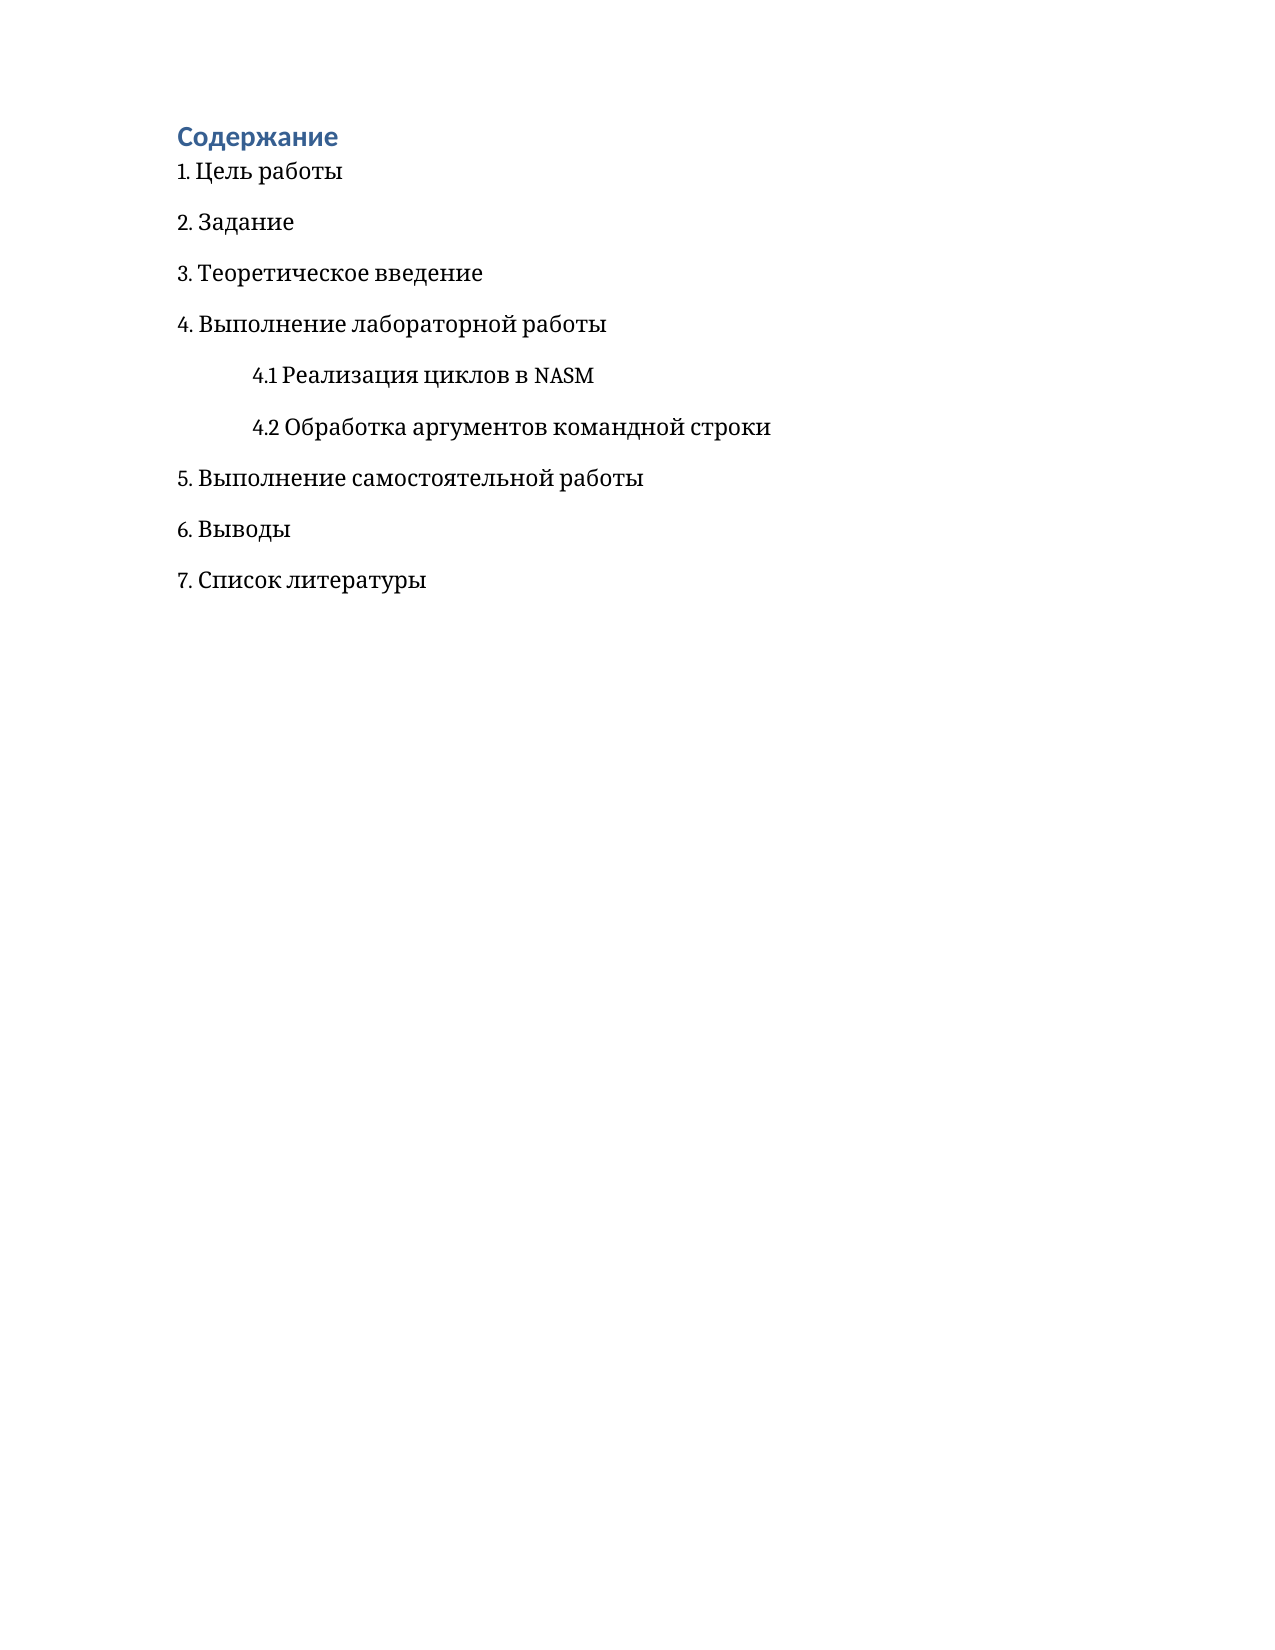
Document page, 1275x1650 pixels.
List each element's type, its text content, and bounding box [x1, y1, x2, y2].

text 5. Выполнение самостоятельной работы [177, 465, 1186, 492]
text 4.1 Реализация циклов в NASM [177, 363, 1186, 389]
text 3. Теоретическое введение [177, 261, 1186, 287]
text 6. Выводы [177, 516, 1186, 543]
text 4.2 Обработка аргументов командной строки [177, 414, 1186, 441]
text 4. Выполнение лабораторной работы [177, 312, 1186, 338]
subtitle Содержание [177, 118, 1186, 154]
text 1. Цель работы [177, 159, 1186, 185]
text 7. Список литературы [177, 567, 1186, 594]
text 2. Задание [177, 210, 1186, 236]
